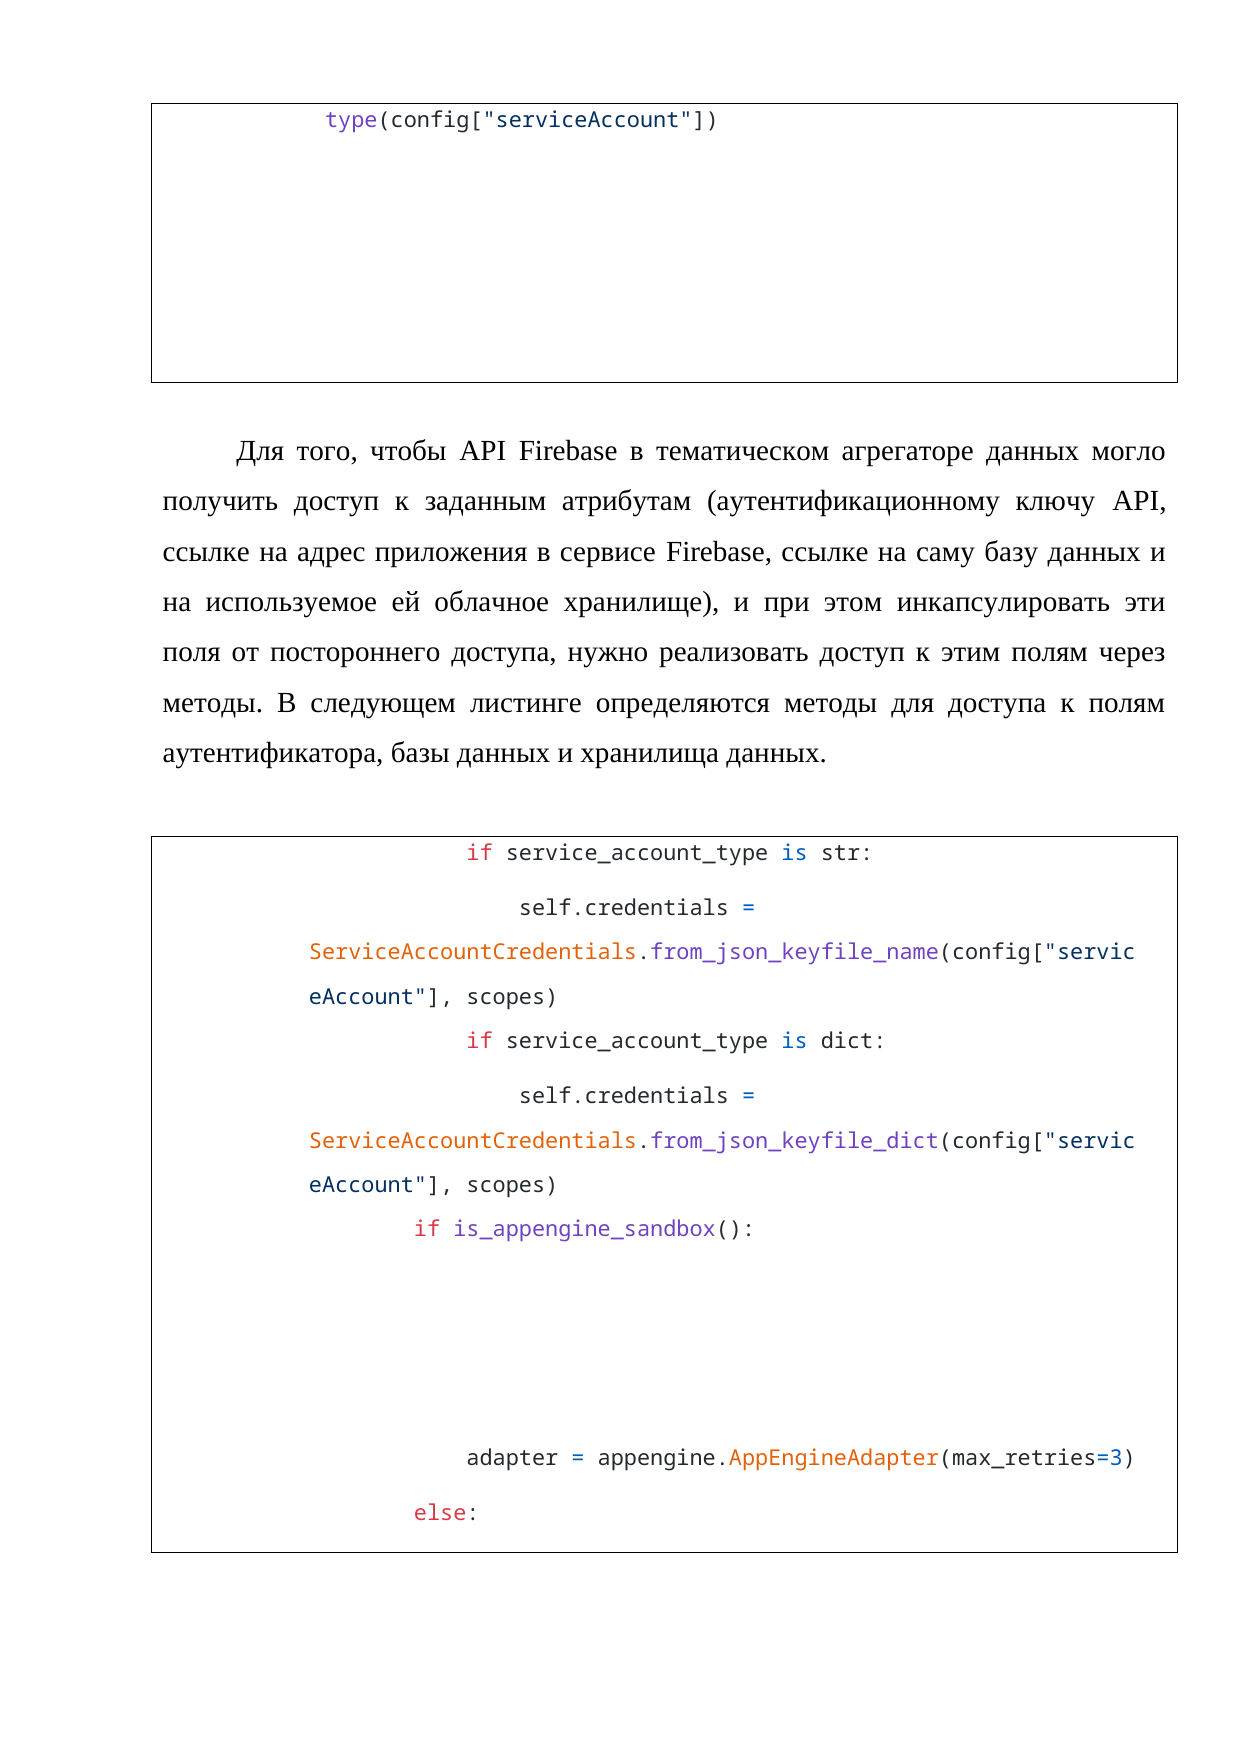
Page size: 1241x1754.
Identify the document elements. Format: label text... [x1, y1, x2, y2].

table_cell [291, 1326, 1166, 1384]
table_cell [163, 322, 307, 380]
table_cell if service_account_type is dict: [291, 1025, 1166, 1080]
table_cell [163, 1025, 291, 1080]
table_cell [163, 264, 307, 322]
table_header [1166, 837, 1177, 1552]
table_cell if is_appengine_sandbox(): [291, 1213, 1166, 1268]
table_header [152, 104, 163, 382]
table_cell [163, 1497, 291, 1552]
table_header if service_account_type is str: [291, 837, 1166, 892]
table_header [163, 837, 291, 892]
table_cell [163, 148, 307, 206]
table_cell [163, 1213, 291, 1268]
table_header [152, 837, 163, 1552]
table_cell [163, 1326, 291, 1384]
table_cell [291, 1268, 1166, 1326]
table_cell [163, 104, 307, 148]
table_cell self.credentials = ServiceAccountCredentials.from_json_keyfile_name(config["serviceAccount"], scopes) [291, 892, 1166, 1025]
table_cell self.credentials = ServiceAccountCredentials.from_json_keyfile_dict(config["serviceAccount"], scopes) [291, 1080, 1166, 1213]
table_cell else: [291, 1497, 1166, 1552]
table_cell [307, 148, 1161, 206]
table_cell [163, 1384, 291, 1442]
table_cell [163, 1442, 291, 1497]
table_cell [307, 322, 1161, 380]
table_cell [163, 206, 307, 264]
text Для того, чтобы API Firebase в тематическом агрегаторе данных могло получить доступ к заданным атрибутам (аутентификационному ключу API, ссылке на адрес приложения в сервисе Firebase, ссылке на саму базу данных и на используемое ей облачное хранилище), и при этом инкапсулировать эти поля от постороннего доступа, нужно реализовать доступ к этим полям через методы. В следующем листинге определяются методы для доступа к полям аутентификатора, базы данных и хранилища данных. [162, 433, 1166, 768]
table_cell type(config["serviceAccount"]) [307, 104, 1161, 148]
table_header [1161, 104, 1177, 382]
table_cell [163, 1080, 291, 1213]
table_cell [291, 1384, 1166, 1442]
table_cell [163, 892, 291, 1025]
table_cell [163, 1268, 291, 1326]
table_cell [307, 264, 1161, 322]
table_cell [307, 206, 1161, 264]
table_cell adapter = appengine.AppEngineAdapter(max_retries=3) [291, 1442, 1166, 1497]
